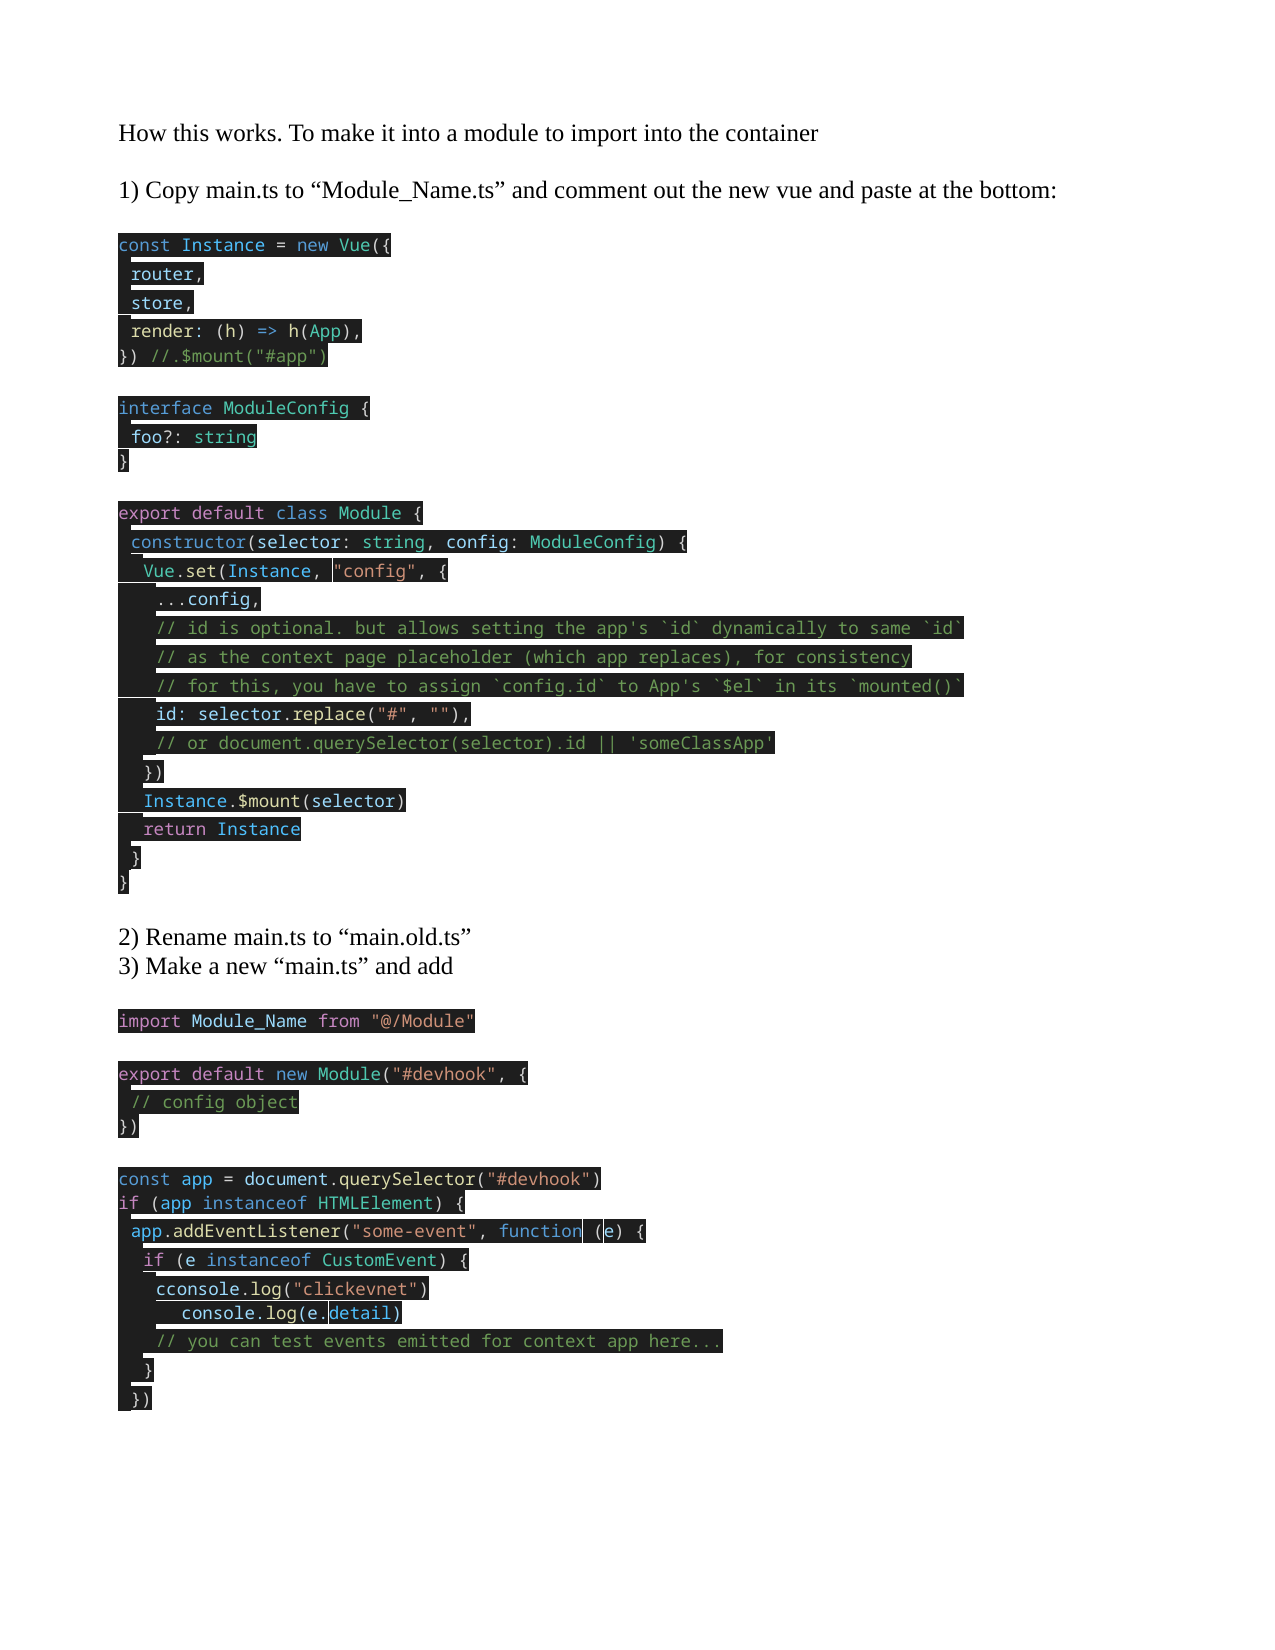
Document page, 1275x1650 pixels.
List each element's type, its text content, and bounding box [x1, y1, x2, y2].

text // or document.querySelector(selector).id || 'someClassApp' [118, 726, 1157, 755]
text // you can test events emitted for context app here... [118, 1324, 1157, 1353]
text // config object [118, 1085, 1157, 1114]
text export default new Module("#devhook", { [118, 1061, 1157, 1085]
text interface ModuleConfig { [118, 396, 1157, 420]
text router, [118, 257, 1157, 286]
text Vue.set(Instance, "config", { [118, 554, 1157, 582]
text id: selector.replace("#", ""), [118, 697, 1157, 726]
text console.log(e.detail) [118, 1301, 1157, 1324]
text import Module_Name from "@/Module" [118, 1009, 1157, 1033]
text export default class Module { [118, 501, 1157, 525]
text const Instance = new Vue({ [118, 233, 1157, 257]
text constructor(selector: string, config: ModuleConfig) { [118, 525, 1157, 554]
text store, [118, 286, 1157, 314]
text render: (h) => h(App), [118, 314, 1157, 343]
text foo?: string [118, 420, 1157, 448]
text }) [118, 1382, 1157, 1411]
text // id is optional. but allows setting the app's `id` dynamically to same `id` [118, 611, 1157, 640]
text How this works. To make it into a module to import into the container [118, 118, 1157, 147]
text }) [118, 1114, 1157, 1138]
text app.addEventListener("some-event", function (e) { [118, 1214, 1157, 1243]
text if (e instanceof CustomEvent) { [118, 1243, 1157, 1272]
text if (app instanceof HTMLElement) { [118, 1190, 1157, 1214]
text } [118, 448, 1157, 472]
text 1) Copy main.ts to “Module_Name.ts” and comment out the new vue and paste at the bottom: [118, 176, 1157, 204]
text }) //.$mount("#app") [118, 343, 1157, 367]
text cconsole.log("clickevnet") [118, 1272, 1157, 1301]
text 3) Make a new “main.ts” and add [118, 951, 1157, 980]
text // for this, you have to assign `config.id` to App's `$el` in its `mounted()` [118, 669, 1157, 697]
text } [118, 1353, 1157, 1382]
text const app = document.querySelector("#devhook") [118, 1167, 1157, 1190]
text Instance.$mount(selector) [118, 784, 1157, 812]
text 2) Rename main.ts to “main.old.ts” [118, 922, 1157, 951]
text } [118, 841, 1157, 870]
text return Instance [118, 812, 1157, 841]
text // as the context page placeholder (which app replaces), for consistency [118, 640, 1157, 669]
text ...config, [118, 582, 1157, 611]
text } [118, 870, 1157, 894]
text }) [118, 755, 1157, 784]
